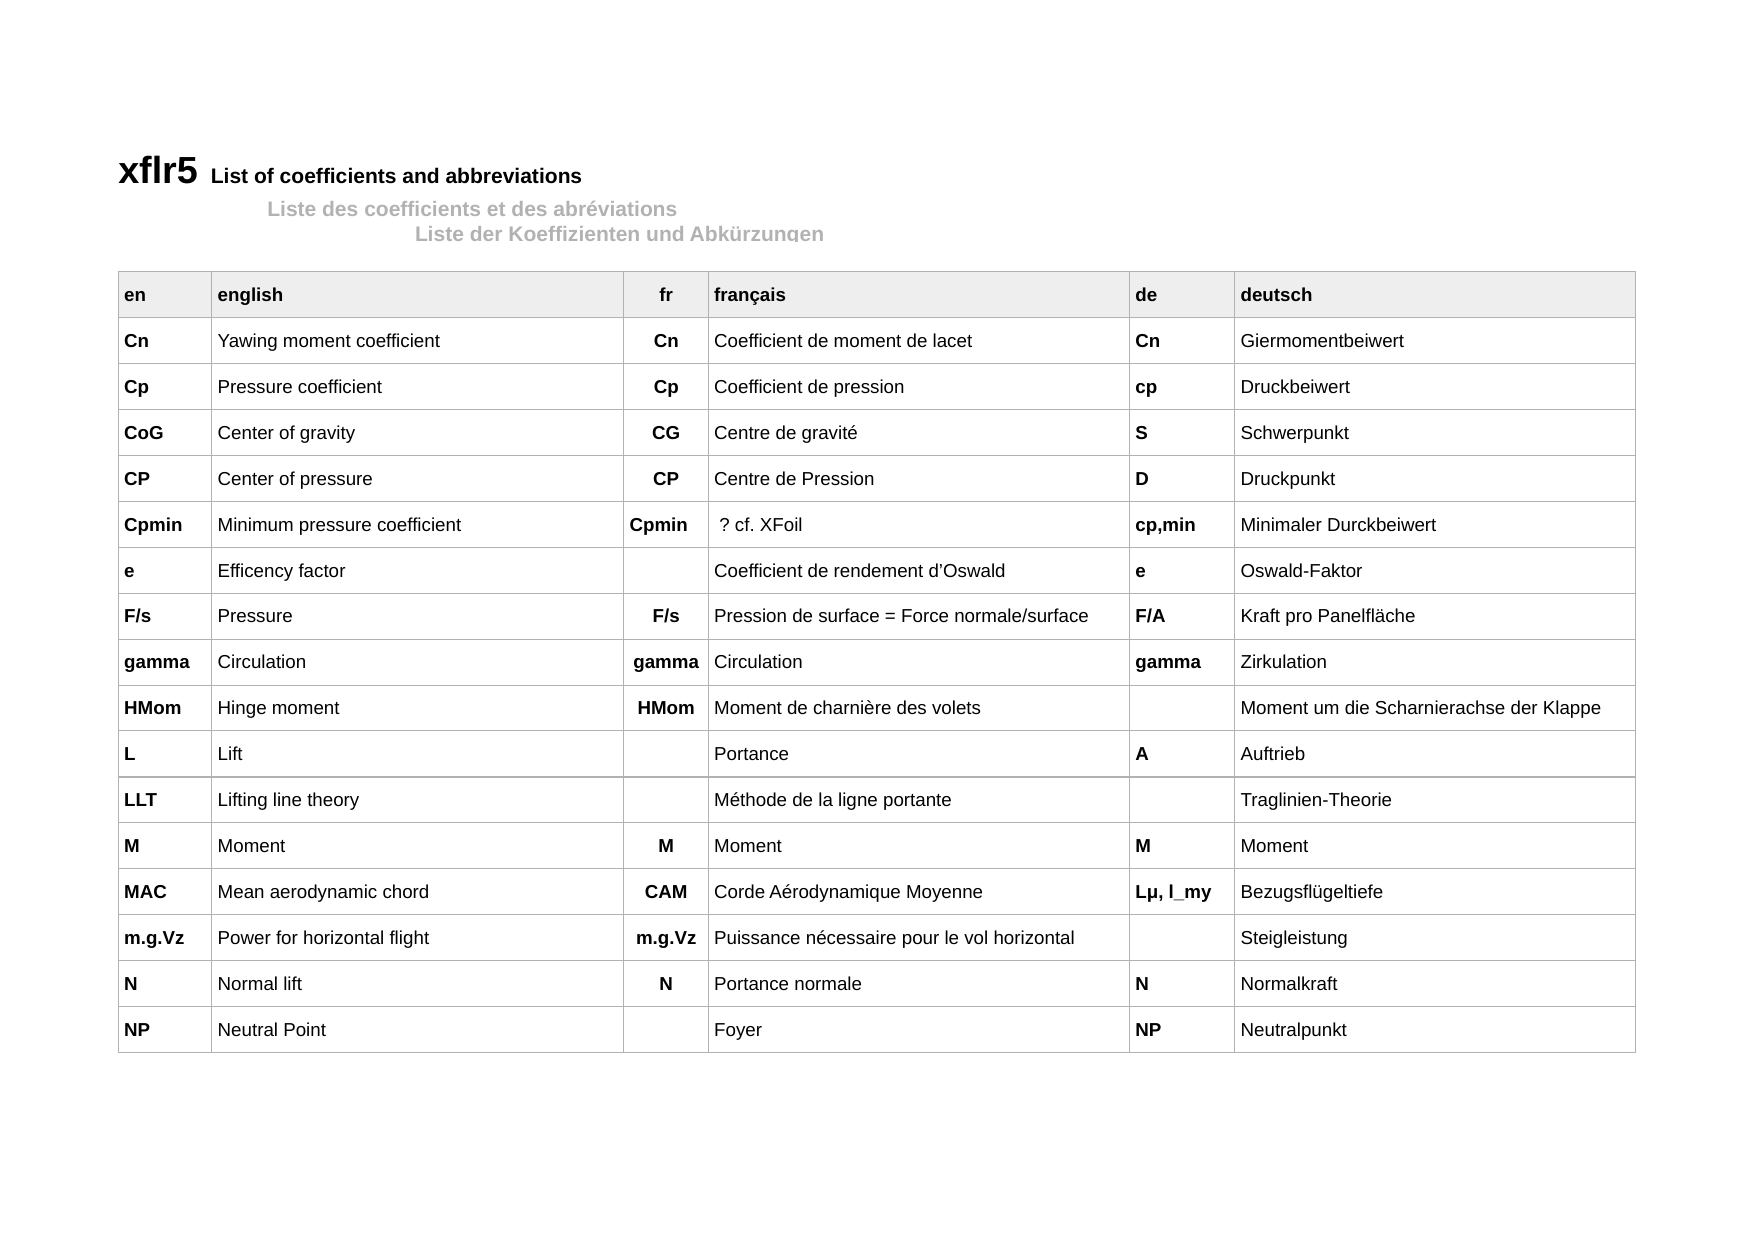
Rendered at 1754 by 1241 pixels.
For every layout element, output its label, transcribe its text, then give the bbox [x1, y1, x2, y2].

table_cell Circulation [709, 640, 1129, 684]
table_cell [624, 778, 708, 822]
table_header deutsch [1235, 272, 1635, 317]
table_header fr [624, 272, 708, 317]
table_cell Minimaler Durckbeiwert [1235, 502, 1635, 547]
table_cell Lμ, l_my [1130, 869, 1234, 914]
table_cell Mean aerodynamic chord [212, 869, 623, 914]
table_header english [212, 272, 623, 317]
table_cell Coefficient de moment de lacet [709, 318, 1129, 363]
table_cell Yawing moment coefficient [212, 318, 623, 363]
table_cell [1130, 915, 1234, 960]
table_cell [1130, 686, 1234, 730]
table_cell Lift [212, 731, 623, 776]
table_cell Minimum pressure coefficient [212, 502, 623, 547]
table_cell A [1130, 731, 1234, 776]
table_cell CoG [119, 410, 211, 455]
table_cell gamma [1130, 640, 1234, 684]
table_cell Kraft pro Panelfläche [1235, 594, 1635, 638]
table_cell Normal lift [212, 961, 623, 1006]
table_cell Cn [119, 318, 211, 363]
table_cell NP [1130, 1007, 1234, 1052]
table_cell Cpmin [119, 502, 211, 547]
table_cell Moment [709, 823, 1129, 868]
table_cell L [119, 731, 211, 776]
table_cell N [624, 961, 708, 1006]
table_cell LLT [119, 778, 211, 822]
table_cell m.g.Vz [624, 915, 708, 960]
table_cell Moment [212, 823, 623, 868]
table_cell HMom [119, 686, 211, 730]
table_cell CG [624, 410, 708, 455]
table_cell Neutralpunkt [1235, 1007, 1635, 1052]
table_cell [624, 1007, 708, 1052]
table_cell CP [119, 456, 211, 501]
table_cell Coefficient de pression [709, 364, 1129, 409]
table_cell Oswald-Faktor [1235, 548, 1635, 593]
table_cell Cn [1130, 318, 1234, 363]
table_cell Moment um die Scharnierachse der Klappe [1235, 686, 1635, 730]
table_cell N [1130, 961, 1234, 1006]
table_cell N [119, 961, 211, 1006]
table_cell M [119, 823, 211, 868]
table_cell CAM [624, 869, 708, 914]
table_cell Giermomentbeiwert [1235, 318, 1635, 363]
table_cell [624, 731, 708, 776]
table_cell Coefficient de rendement d’Oswald [709, 548, 1129, 593]
table_cell Cp [624, 364, 708, 409]
table_cell Moment de charnière des volets [709, 686, 1129, 730]
table_cell Cp [119, 364, 211, 409]
table_cell CP [624, 456, 708, 501]
table_cell Druckbeiwert [1235, 364, 1635, 409]
table_cell Circulation [212, 640, 623, 684]
table_cell cp [1130, 364, 1234, 409]
table_cell Efficency factor [212, 548, 623, 593]
table_cell Center of gravity [212, 410, 623, 455]
table_cell S [1130, 410, 1234, 455]
table_cell Centre de gravité [709, 410, 1129, 455]
table_cell Cpmin [624, 502, 708, 547]
table_cell m.g.Vz [119, 915, 211, 960]
table_cell D [1130, 456, 1234, 501]
table_cell M [624, 823, 708, 868]
table_cell Schwerpunkt [1235, 410, 1635, 455]
table_cell Druckpunkt [1235, 456, 1635, 501]
table_cell Zirkulation [1235, 640, 1635, 684]
table_cell Pressure [212, 594, 623, 638]
table_cell gamma [119, 640, 211, 684]
table_cell Portance [709, 731, 1129, 776]
table_cell Portance normale [709, 961, 1129, 1006]
table_header français [709, 272, 1129, 317]
table_cell Foyer [709, 1007, 1129, 1052]
table_header en [119, 272, 211, 317]
table_cell Pressure coefficient [212, 364, 623, 409]
table_cell Corde Aérodynamique Moyenne [709, 869, 1129, 914]
table_cell Auftrieb [1235, 731, 1635, 776]
table_cell M [1130, 823, 1234, 868]
table_cell Pression de surface = Force normale/surface [709, 594, 1129, 638]
table_cell Center of pressure [212, 456, 623, 501]
table_cell Neutral Point [212, 1007, 623, 1052]
table_cell Power for horizontal flight [212, 915, 623, 960]
table_cell [624, 548, 708, 593]
table_cell cp,min [1130, 502, 1234, 547]
table_cell Lifting line theory [212, 778, 623, 822]
table_cell ? cf. XFoil [709, 502, 1129, 547]
table_cell Cn [624, 318, 708, 363]
table_cell Traglinien-Theorie [1235, 778, 1635, 822]
table_cell NP [119, 1007, 211, 1052]
table_header de [1130, 272, 1234, 317]
table_cell Puissance nécessaire pour le vol horizontal [709, 915, 1129, 960]
table_cell e [1130, 548, 1234, 593]
table_cell F/s [119, 594, 211, 638]
table_cell Normalkraft [1235, 961, 1635, 1006]
table_cell Centre de Pression [709, 456, 1129, 501]
table_cell [1130, 778, 1234, 822]
table_cell Moment [1235, 823, 1635, 868]
table_cell Bezugsflügeltiefe [1235, 869, 1635, 914]
table_cell HMom [624, 686, 708, 730]
table_cell Hinge moment [212, 686, 623, 730]
table_cell F/s [624, 594, 708, 638]
table_cell Méthode de la ligne portante [709, 778, 1129, 822]
table_cell Steigleistung [1235, 915, 1635, 960]
table_cell gamma [624, 640, 708, 684]
table_cell e [119, 548, 211, 593]
table_cell MAC [119, 869, 211, 914]
table_cell F/A [1130, 594, 1234, 638]
